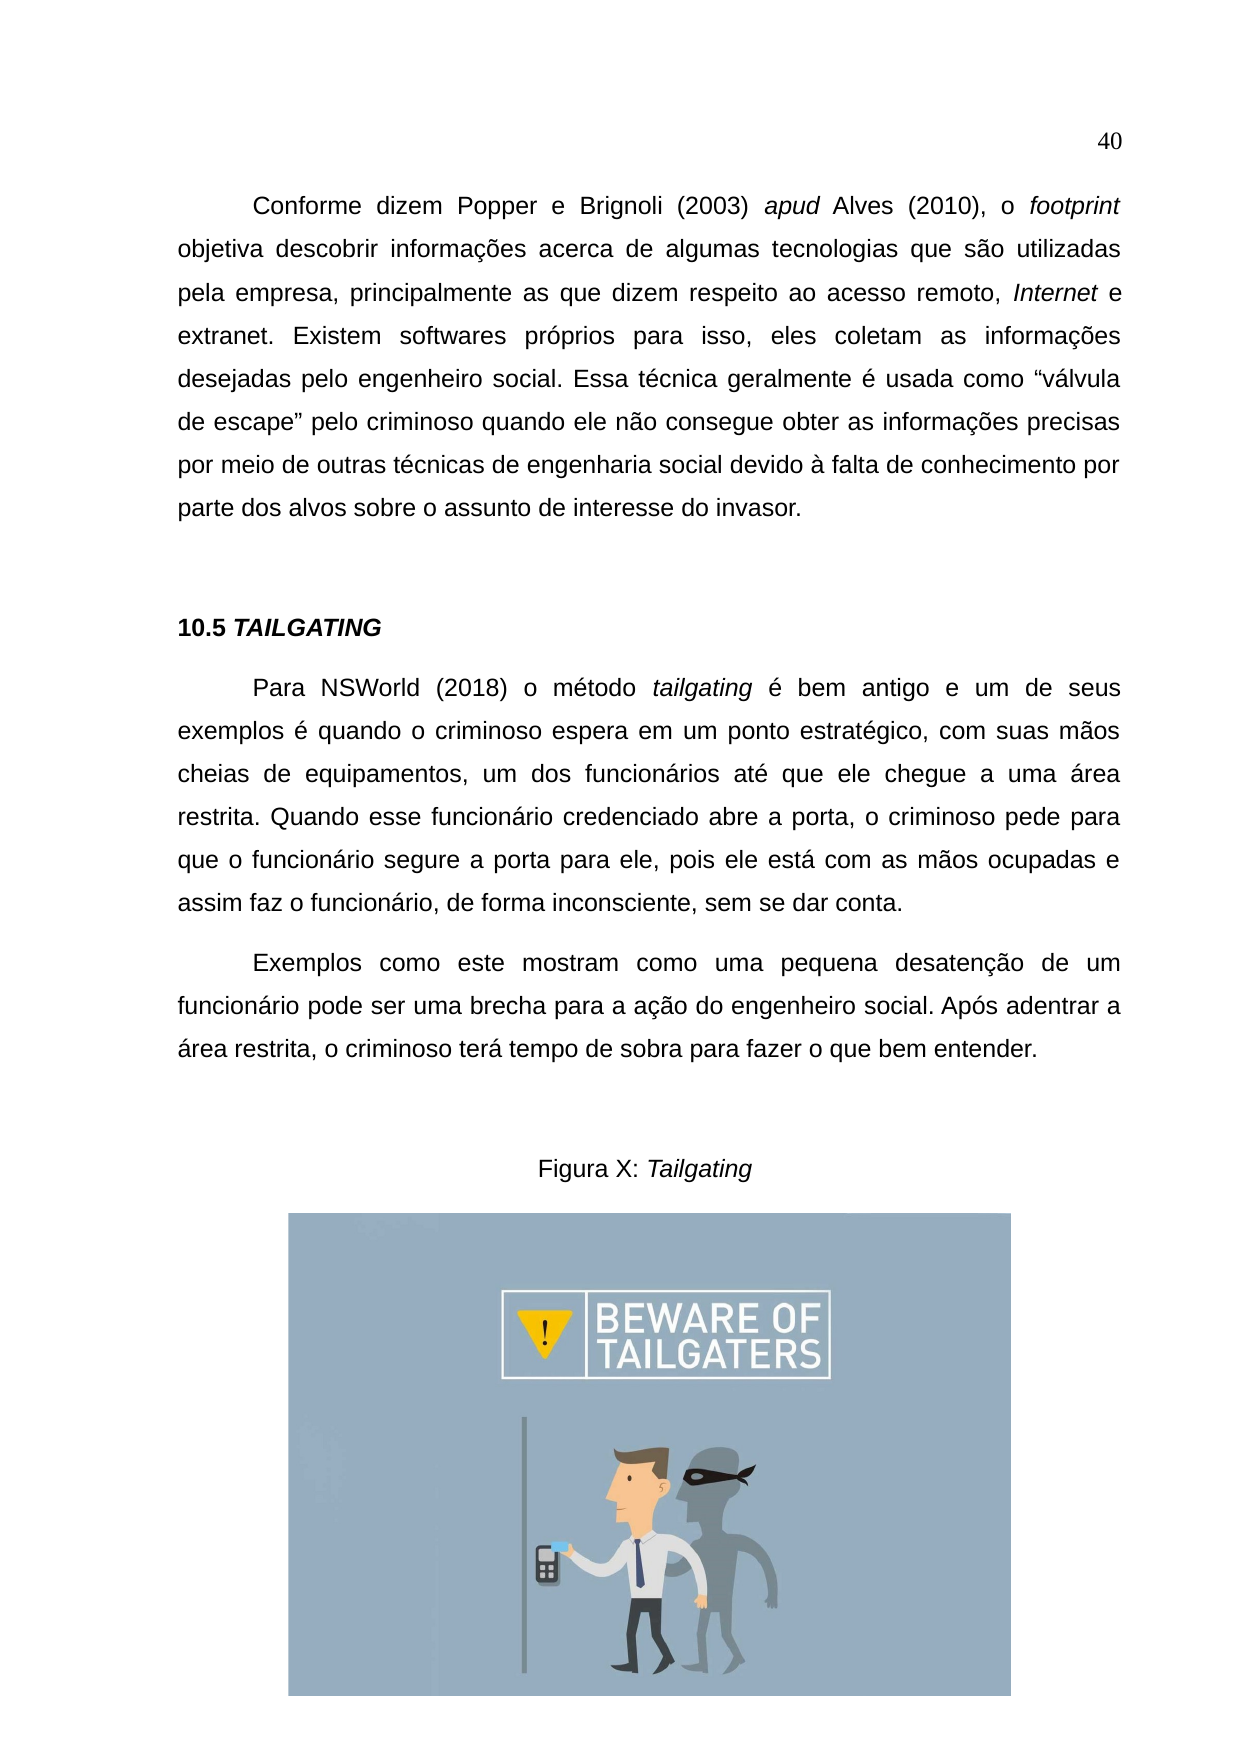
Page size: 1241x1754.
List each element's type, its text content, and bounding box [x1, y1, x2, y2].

text Figura X: Tailgating [177, 1154, 1122, 1182]
subtitle Exemplos como este mostram como uma pequena desatenção de um funcionário pode ser uma brecha para a ação do engenheiro social. Após adentrar a área restrita, o criminoso terá tempo de sobra para fazer o que bem entender. [177, 948, 1122, 1063]
subtitle Para NSWorld (2018) o método tailgating é bem antigo e um de seus exemplos é quando o criminoso espera em um ponto estratégico, com suas mãos cheias de equipamentos, um dos funcionários até que ele chegue a uma área restrita. Quando esse funcionário credenciado abre a porta, o criminoso pede para que o funcionário segure a porta para ele, pois ele está com as mãos ocupadas e assim faz o funcionário, de forma inconsciente, sem se dar conta. [177, 672, 1122, 917]
picture [288, 1213, 1011, 1696]
subtitle 10.5 TAILGATING [177, 613, 1122, 641]
text Conforme dizem Popper e Brignoli (2003) apud Alves (2010), o footprint objetiva descobrir informações acerca de algumas tecnologias que são utilizadas pela empresa, principalmente as que dizem respeito ao acesso remoto, Internet e extranet. Existem softwares próprios para isso, eles coletam as informações desejadas pelo engenheiro social. Essa técnica geralmente é usada como “válvula de escape” pelo criminoso quando ele não consegue obter as informações precisas por meio de outras técnicas de engenharia social devido à falta de conhecimento por parte dos alvos sobre o assunto de interesse do invasor. [177, 191, 1122, 522]
